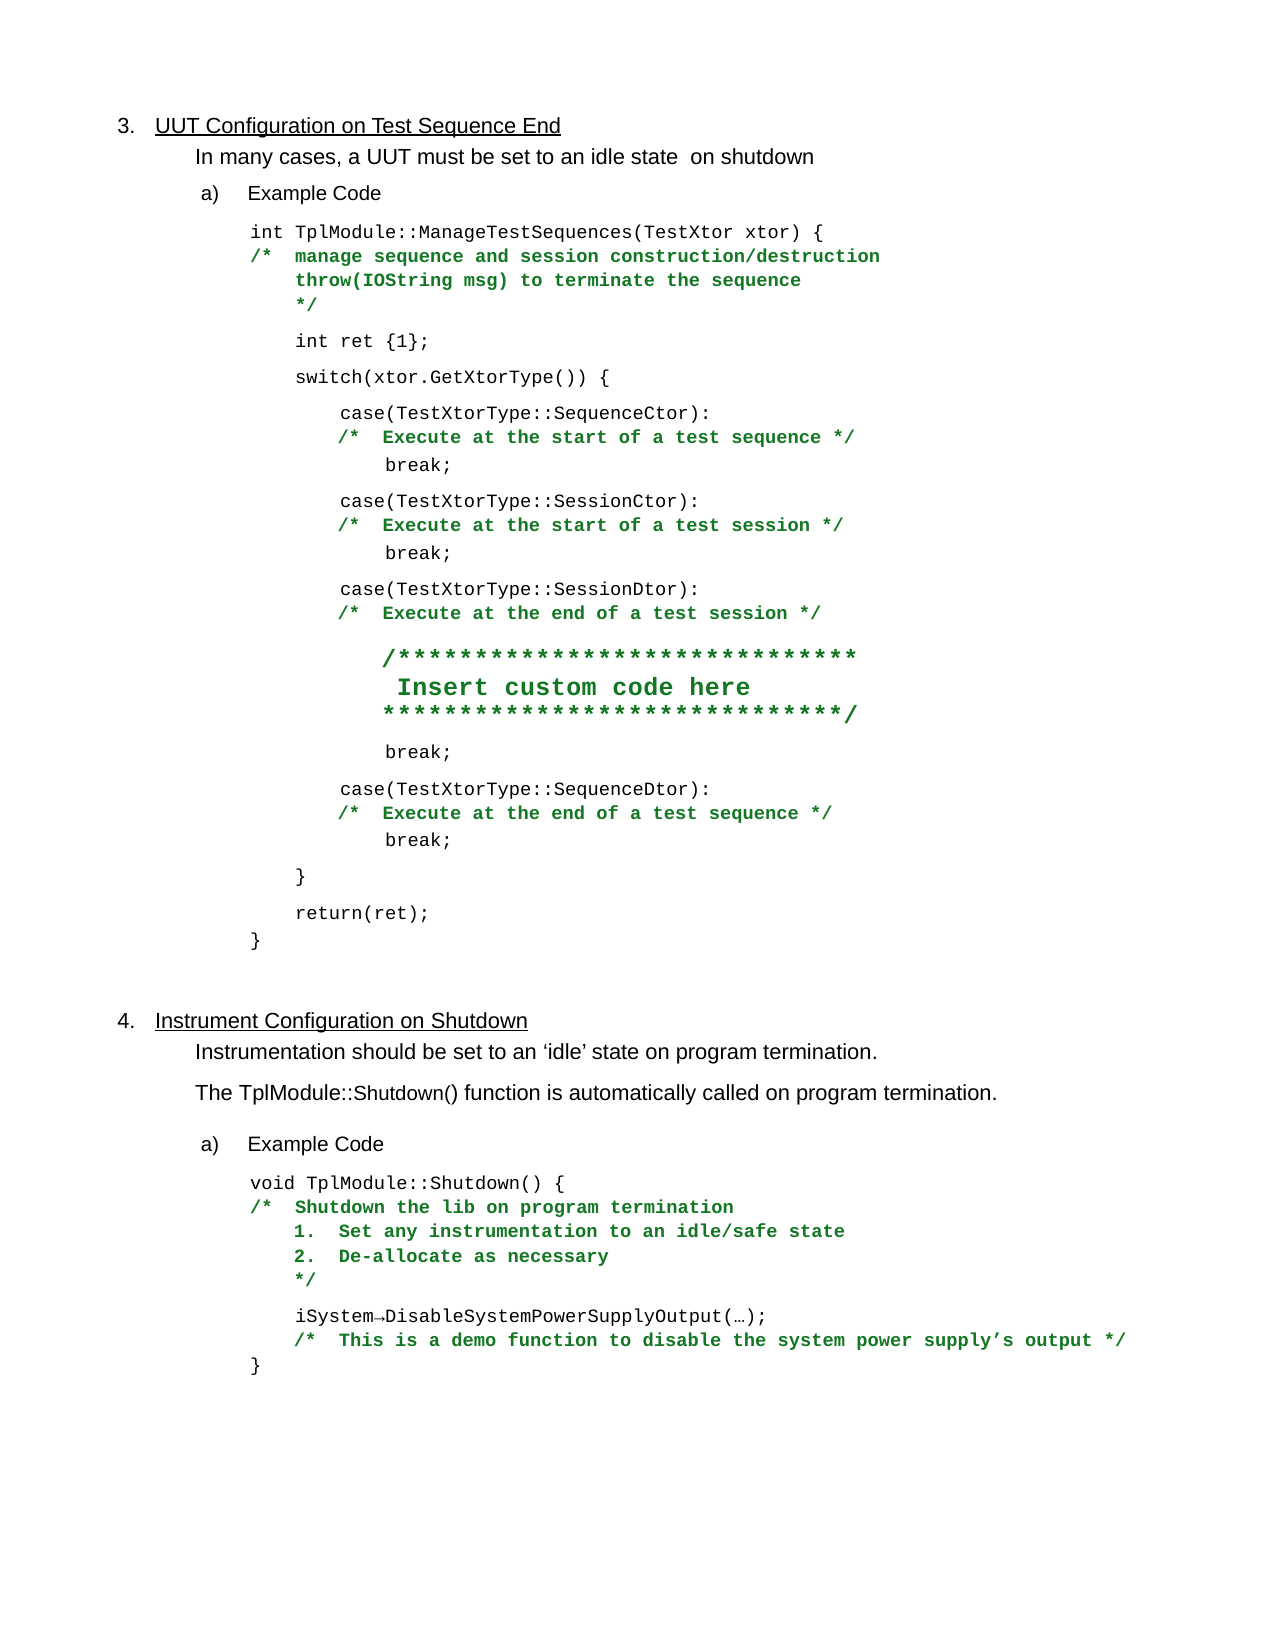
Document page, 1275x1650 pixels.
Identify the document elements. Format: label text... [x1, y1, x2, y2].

text void TplModule::Shutdown() { [250, 1173, 1200, 1195]
text /* Execute at the end of a test sequence */ [337, 804, 1200, 825]
text /* This is a demo function to disable the system power supply’s output */ [294, 1331, 1200, 1352]
text break; [250, 456, 1200, 477]
text break; [250, 543, 1200, 565]
text iSystem→DisableSystemPowerSupplyOutput(…); [250, 1307, 1200, 1328]
text Insert custom code here [381, 674, 1200, 703]
text /* Execute at the end of a test session */ [337, 604, 1200, 625]
text } [250, 867, 1200, 888]
text } [250, 1355, 1200, 1377]
subtitle Example Code [195, 181, 1200, 204]
subtitle Instrument Configuration on Shutdown [111, 1008, 1200, 1033]
text } [250, 931, 1200, 952]
text 2. De-allocate as necessary [294, 1246, 1200, 1268]
text */ [250, 295, 1200, 317]
text Instrumentation should be set to an ‘idle’ state on program termination. [195, 1039, 1200, 1064]
text /* Shutdown the lib on program termination [250, 1198, 1200, 1219]
text 1. Set any instrumentation to an idle/safe state [294, 1222, 1200, 1243]
text return(ret); [250, 903, 1200, 925]
text case(TestXtorType::SessionDtor): [250, 580, 1200, 601]
text case(TestXtorType::SessionCtor): [250, 492, 1200, 513]
text /* Execute at the start of a test sequence */ [337, 428, 1200, 449]
subtitle Example Code [195, 1132, 1200, 1156]
text /* Execute at the start of a test session */ [337, 516, 1200, 537]
text case(TestXtorType::SequenceDtor): [250, 779, 1200, 801]
subtitle UUT Configuration on Test Sequence End [111, 112, 1200, 138]
text break; [250, 831, 1200, 852]
text ******************************/ [381, 703, 1200, 731]
text throw(IOString msg) to terminate the sequence [250, 271, 1200, 292]
text In many cases, a UUT must be set to an idle state on shutdown [195, 144, 1200, 169]
text break; [250, 743, 1200, 764]
text case(TestXtorType::SequenceCtor): [250, 404, 1200, 425]
text int TplModule::ManageTestSequences(TestXtor xtor) { [250, 222, 1200, 244]
text */ [294, 1271, 1200, 1292]
text /* manage sequence and session construction/destruction [250, 247, 1200, 268]
text int ret {1}; [250, 332, 1200, 353]
text /****************************** [381, 646, 1200, 674]
text switch(xtor.GetXtorType()) { [250, 368, 1200, 389]
text The TplModule::Shutdown() function is automatically called on program termination. [195, 1079, 1200, 1104]
